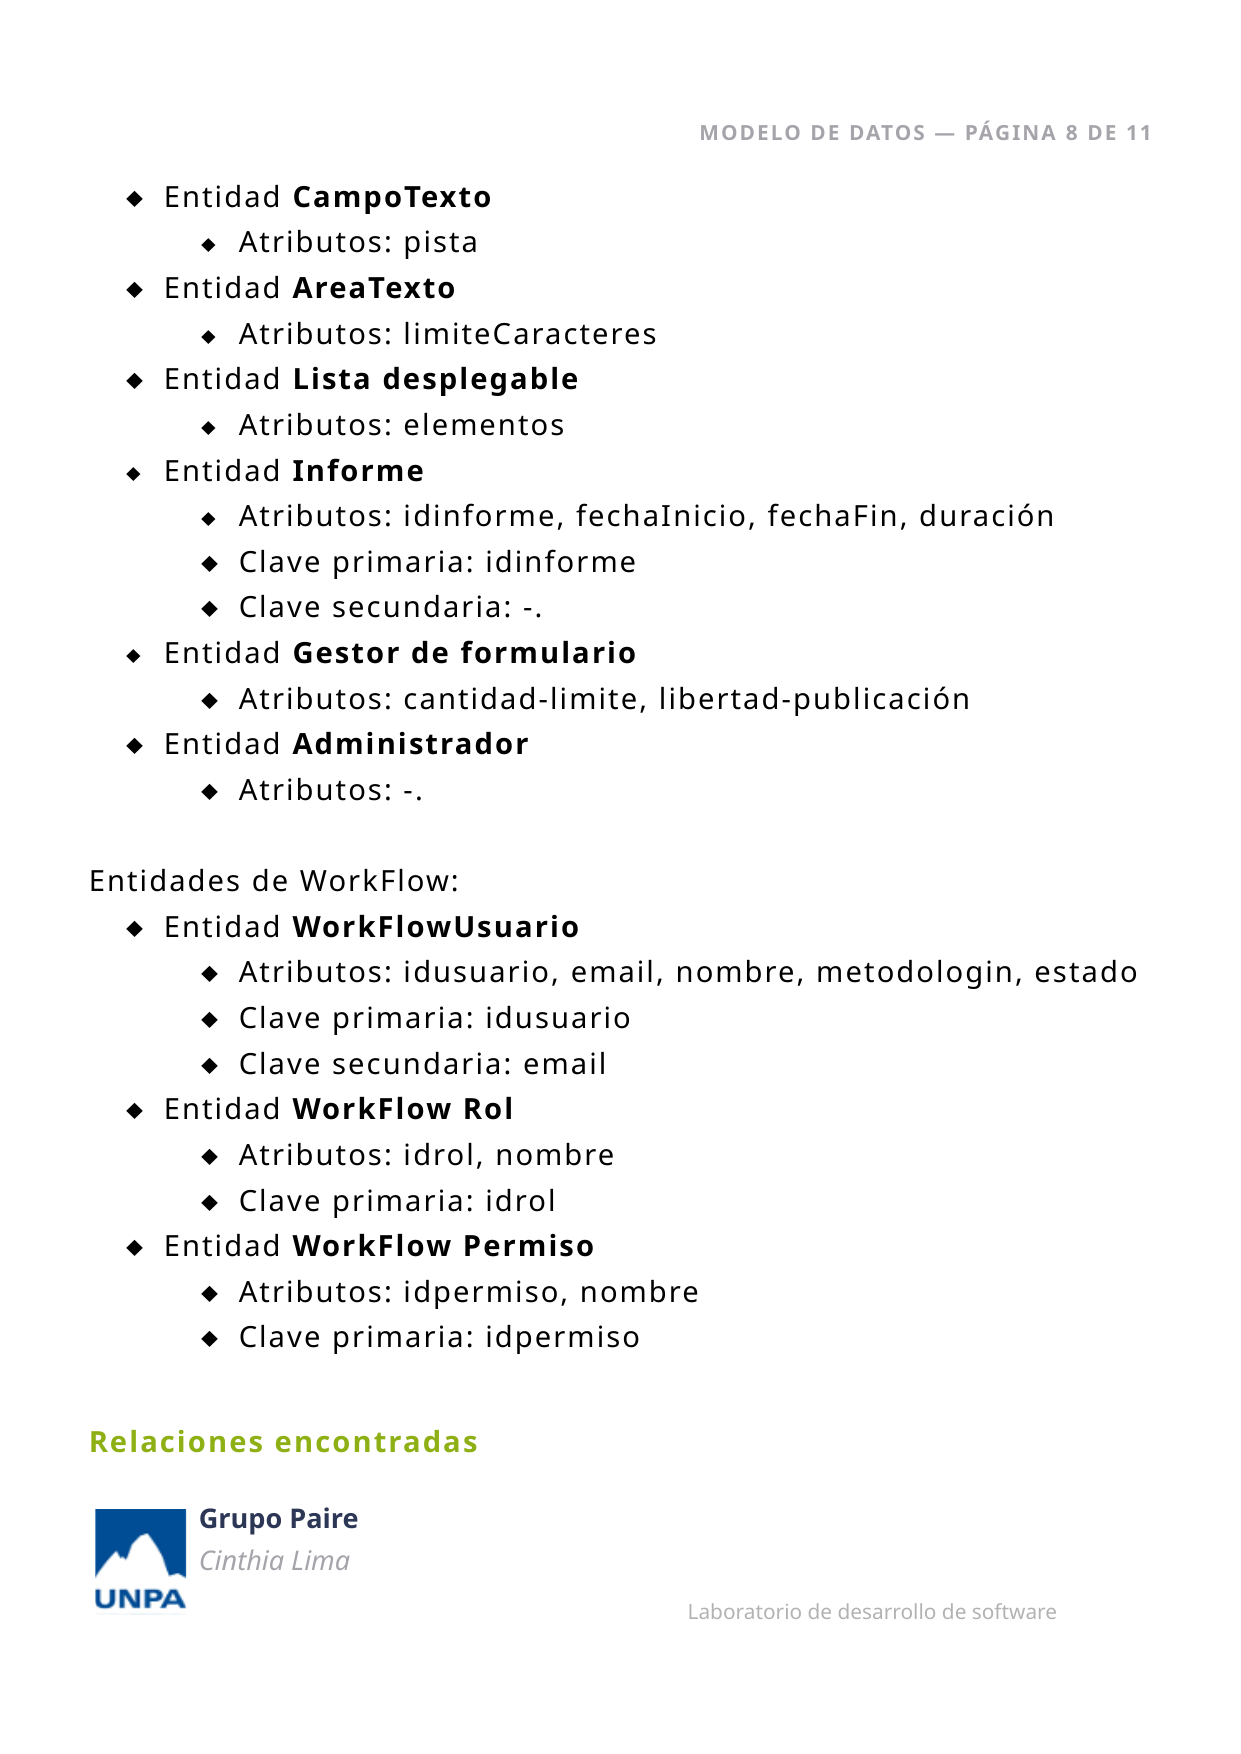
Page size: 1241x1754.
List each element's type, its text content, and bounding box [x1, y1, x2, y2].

list Atributos: limiteCaracteres [201, 313, 1152, 353]
list Entidad Lista desplegable [126, 358, 1152, 398]
list Atributos: cantidad-limite, libertad-publicación [201, 678, 1152, 718]
list Entidad WorkFlow Permiso [126, 1225, 1152, 1265]
list Atributos: idusuario, email, nombre, metodologin, estado [201, 952, 1152, 991]
list Clave secundaria: email [201, 1043, 1152, 1083]
list Entidad CampoTexto [126, 176, 1152, 216]
list Clave primaria: idusuario [201, 997, 1152, 1037]
list Atributos: elementos [201, 404, 1152, 444]
list Entidad Administrador [126, 723, 1152, 763]
text Relaciones encontradas [88, 1422, 1152, 1461]
text Entidades de WorkFlow: [88, 860, 1152, 900]
list Entidad WorkFlowUsuario [126, 906, 1152, 946]
list Entidad Informe [126, 450, 1152, 489]
list Atributos: idrol, nombre [201, 1134, 1152, 1174]
list Clave primaria: idpermiso [201, 1317, 1152, 1356]
list Entidad AreaTexto [126, 267, 1152, 307]
list Entidad WorkFlow Rol [126, 1088, 1152, 1128]
list Atributos: idinforme, fechaInicio, fechaFin, duración [201, 495, 1152, 535]
list Entidad Gestor de formulario [126, 632, 1152, 672]
list Clave primaria: idrol [201, 1180, 1152, 1219]
list Atributos: -. [201, 769, 1152, 809]
list Atributos: idpermiso, nombre [201, 1271, 1152, 1311]
picture [95, 1509, 187, 1615]
list Atributos: pista [201, 222, 1152, 261]
list Clave secundaria: -. [201, 587, 1152, 626]
list Clave primaria: idinforme [201, 541, 1152, 581]
